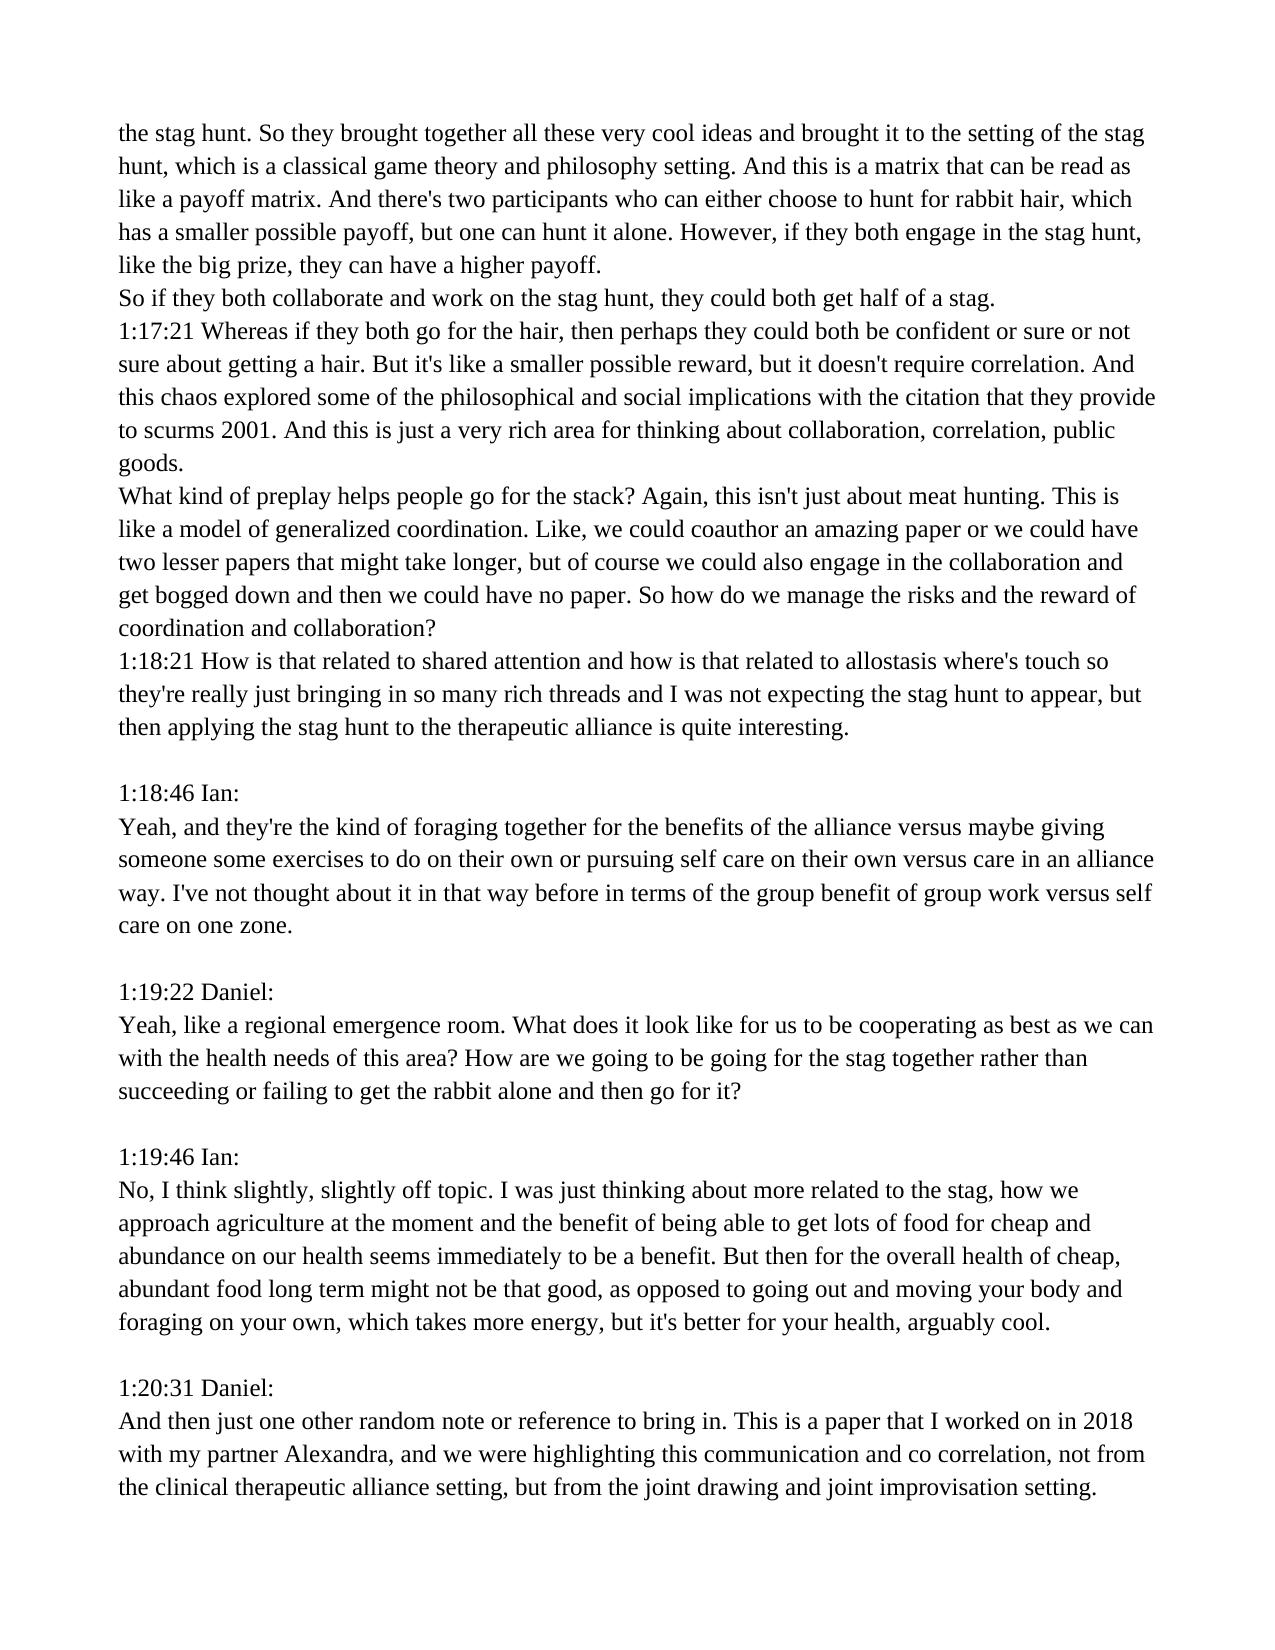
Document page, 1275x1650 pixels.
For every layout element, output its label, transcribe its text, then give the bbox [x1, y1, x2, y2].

text And then just one other random note or reference to bring in. This is a paper that I worked on in 2018 with my partner Alexandra, and we were highlighting this communication and co correlation, not from the clinical therapeutic alliance setting, but from the joint drawing and joint improvisation setting. [118, 1406, 1157, 1501]
text 1:19:46 Ian: [118, 1142, 1157, 1171]
text So if they both collaborate and work on the stag hunt, they could both get half of a stag. [118, 283, 1157, 312]
text 1:20:31 Daniel: [118, 1373, 1157, 1402]
text No, I think slightly, slightly off topic. I was just thinking about more related to the stag, how we approach agriculture at the moment and the benefit of being able to get lots of food for cheap and abundance on our health seems immediately to be a benefit. But then for the overall health of cheap, abundant food long term might not be that good, as opposed to going out and moving your body and foraging on your own, which takes more energy, but it's better for your health, arguably cool. [118, 1175, 1157, 1336]
text Yeah, and they're the kind of foraging together for the benefits of the alliance versus maybe giving someone some exercises to do on their own or pursuing self care on their own versus care in an alliance way. I've not thought about it in that way before in terms of the group benefit of group work versus self care on one zone. [118, 812, 1157, 939]
text 1:18:46 Ian: [118, 778, 1157, 807]
text What kind of preplay helps people go for the stack? Again, this isn't just about meat hunting. This is like a model of generalized coordination. Like, we could coauthor an amazing paper or we could have two lesser papers that might take longer, but of course we could also engage in the collaboration and get bogged down and then we could have no paper. So how do we manage the risks and the reward of coordination and collaboration? [118, 481, 1157, 642]
text 1:19:22 Daniel: [118, 977, 1157, 1005]
text the stag hunt. So they brought together all these very cool ideas and brought it to the setting of the stag hunt, which is a classical game theory and philosophy setting. And this is a matrix that can be read as like a payoff matrix. And there's two participants who can either choose to hunt for rabbit hair, which has a smaller possible payoff, but one can hunt it alone. However, if they both engage in the stag hunt, like the big prize, they can have a higher payoff. [118, 118, 1157, 279]
text Yeah, like a regional emergence room. What does it look like for us to be cooperating as best as we can with the health needs of this area? How are we going to be going for the stag together rather than succeeding or failing to get the rabbit alone and then go for it? [118, 1010, 1157, 1104]
text 1:18:21 How is that related to shared attention and how is that related to allostasis where's touch so they're really just bringing in so many rich threads and I was not expecting the stag hunt to appear, but then applying the stag hunt to the therapeutic alliance is quite interesting. [118, 646, 1157, 741]
text 1:17:21 Whereas if they both go for the hair, then perhaps they could both be confident or sure or not sure about getting a hair. But it's like a smaller possible reward, but it doesn't require correlation. And this chaos explored some of the philosophical and social implications with the citation that they provide to scurms 2001. And this is just a very rich area for thinking about collaboration, correlation, public goods. [118, 316, 1157, 477]
